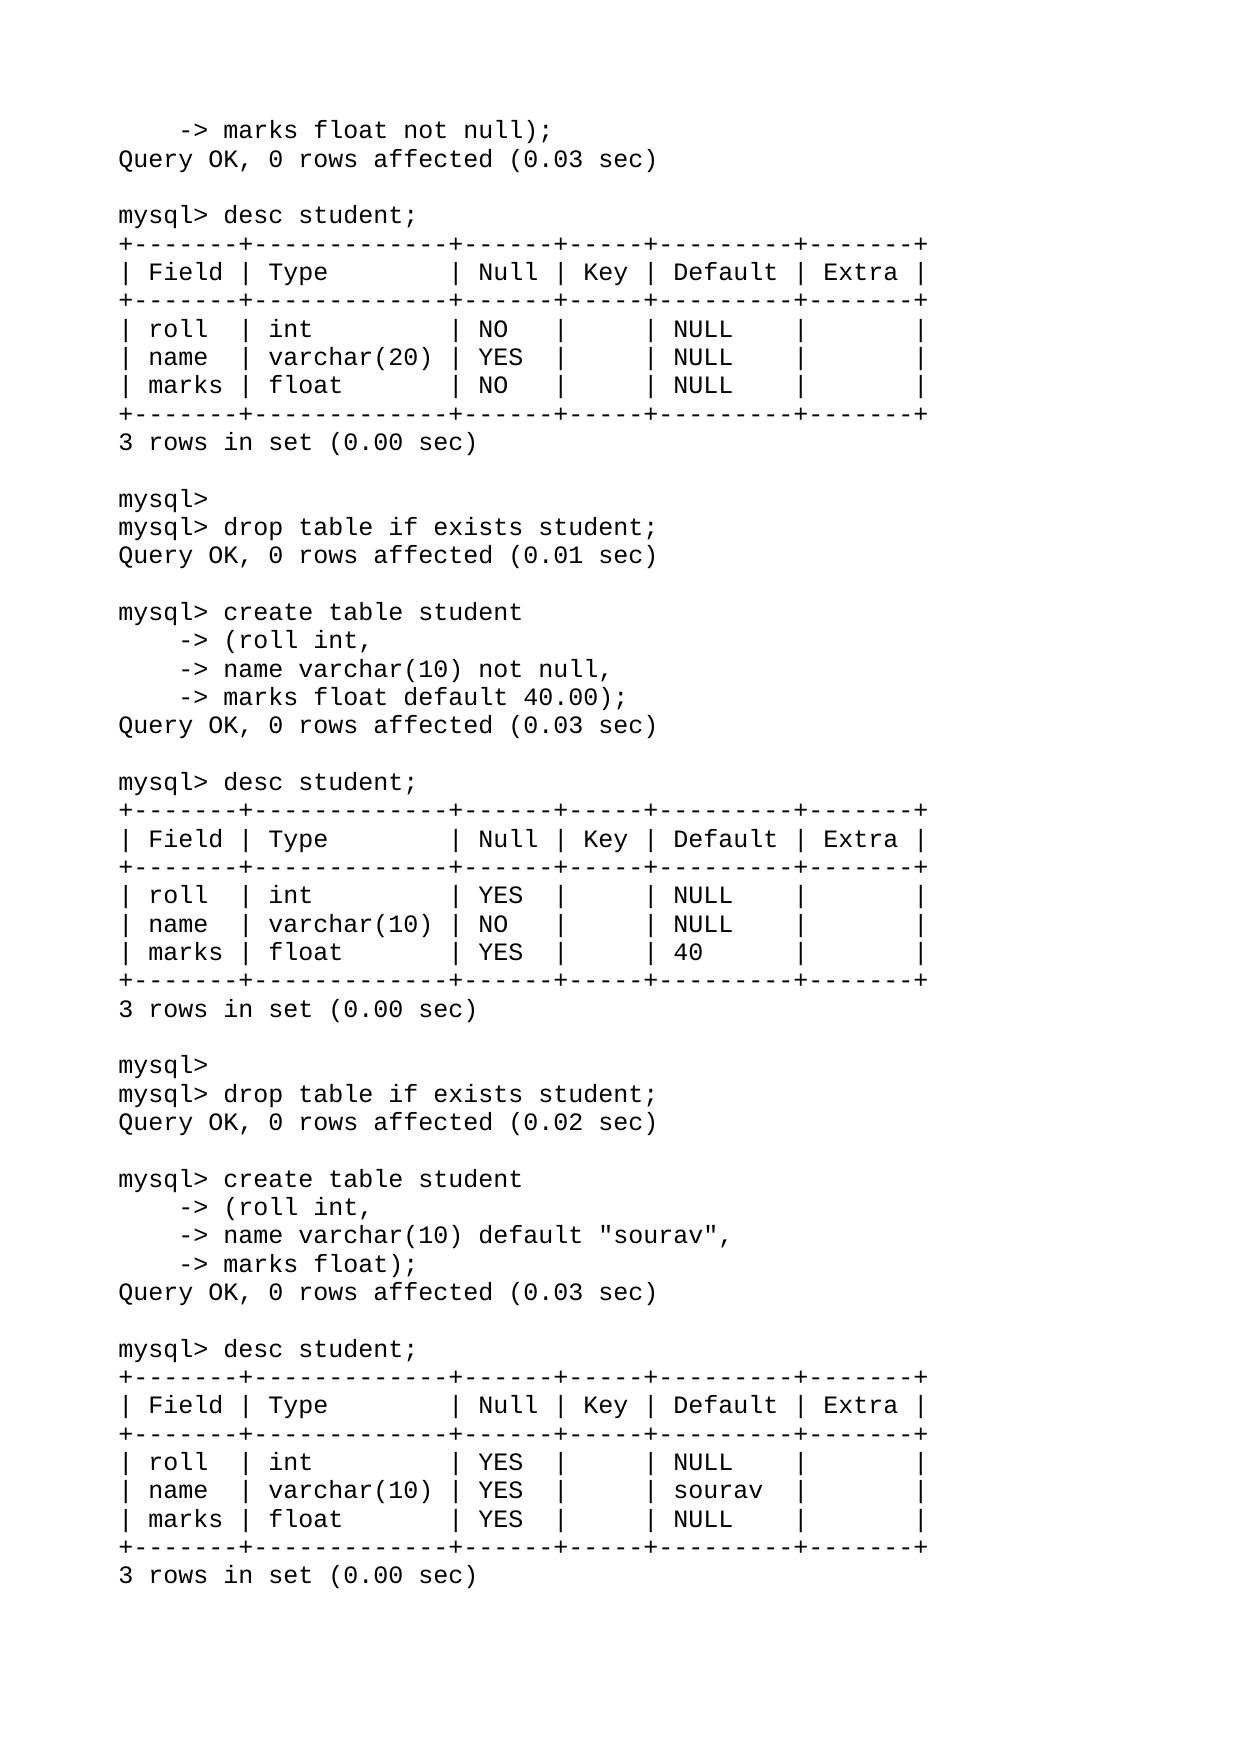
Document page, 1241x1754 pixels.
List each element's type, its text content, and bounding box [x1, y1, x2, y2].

text | Field | Type | Null | Key | Default | Extra | [118, 826, 1122, 855]
text Query OK, 0 rows affected (0.02 sec) [118, 1110, 1122, 1138]
text | name | varchar(20) | YES | | NULL | | [118, 345, 1122, 373]
text | marks | float | NO | | NULL | | [118, 373, 1122, 401]
text +-------+-------------+------+-----+---------+-------+ [118, 288, 1122, 316]
text +-------+-------------+------+-----+---------+-------+ [118, 855, 1122, 883]
text mysql> [118, 486, 1122, 515]
text mysql> create table student [118, 600, 1122, 628]
text +-------+-------------+------+-----+---------+-------+ [118, 968, 1122, 996]
text Query OK, 0 rows affected (0.03 sec) [118, 146, 1122, 175]
text mysql> drop table if exists student; [118, 515, 1122, 543]
text -> name varchar(10) not null, [118, 656, 1122, 685]
text mysql> desc student; [118, 770, 1122, 798]
text +-------+-------------+------+-----+---------+-------+ [118, 1421, 1122, 1450]
text -> (roll int, [118, 1195, 1122, 1223]
text Query OK, 0 rows affected (0.03 sec) [118, 713, 1122, 741]
text | marks | float | YES | | 40 | | [118, 940, 1122, 968]
text mysql> [118, 1053, 1122, 1081]
text 3 rows in set (0.00 sec) [118, 1563, 1122, 1591]
text mysql> drop table if exists student; [118, 1081, 1122, 1110]
text +-------+-------------+------+-----+---------+-------+ [118, 231, 1122, 260]
text | roll | int | YES | | NULL | | [118, 883, 1122, 911]
text | Field | Type | Null | Key | Default | Extra | [118, 1393, 1122, 1421]
text | marks | float | YES | | NULL | | [118, 1506, 1122, 1535]
text +-------+-------------+------+-----+---------+-------+ [118, 1535, 1122, 1563]
text 3 rows in set (0.00 sec) [118, 996, 1122, 1025]
text -> (roll int, [118, 628, 1122, 656]
text mysql> desc student; [118, 203, 1122, 231]
text mysql> create table student [118, 1166, 1122, 1195]
text -> marks float default 40.00); [118, 685, 1122, 713]
text | roll | int | NO | | NULL | | [118, 316, 1122, 345]
text mysql> desc student; [118, 1336, 1122, 1365]
text -> name varchar(10) default "sourav", [118, 1223, 1122, 1251]
text Query OK, 0 rows affected (0.01 sec) [118, 543, 1122, 571]
text +-------+-------------+------+-----+---------+-------+ [118, 401, 1122, 430]
text | name | varchar(10) | NO | | NULL | | [118, 911, 1122, 940]
text -> marks float); [118, 1251, 1122, 1280]
text -> marks float not null); [118, 118, 1122, 146]
text Query OK, 0 rows affected (0.03 sec) [118, 1280, 1122, 1308]
text 3 rows in set (0.00 sec) [118, 430, 1122, 458]
text | Field | Type | Null | Key | Default | Extra | [118, 260, 1122, 288]
text | name | varchar(10) | YES | | sourav | | [118, 1478, 1122, 1506]
text +-------+-------------+------+-----+---------+-------+ [118, 1365, 1122, 1393]
text | roll | int | YES | | NULL | | [118, 1450, 1122, 1478]
text +-------+-------------+------+-----+---------+-------+ [118, 798, 1122, 826]
